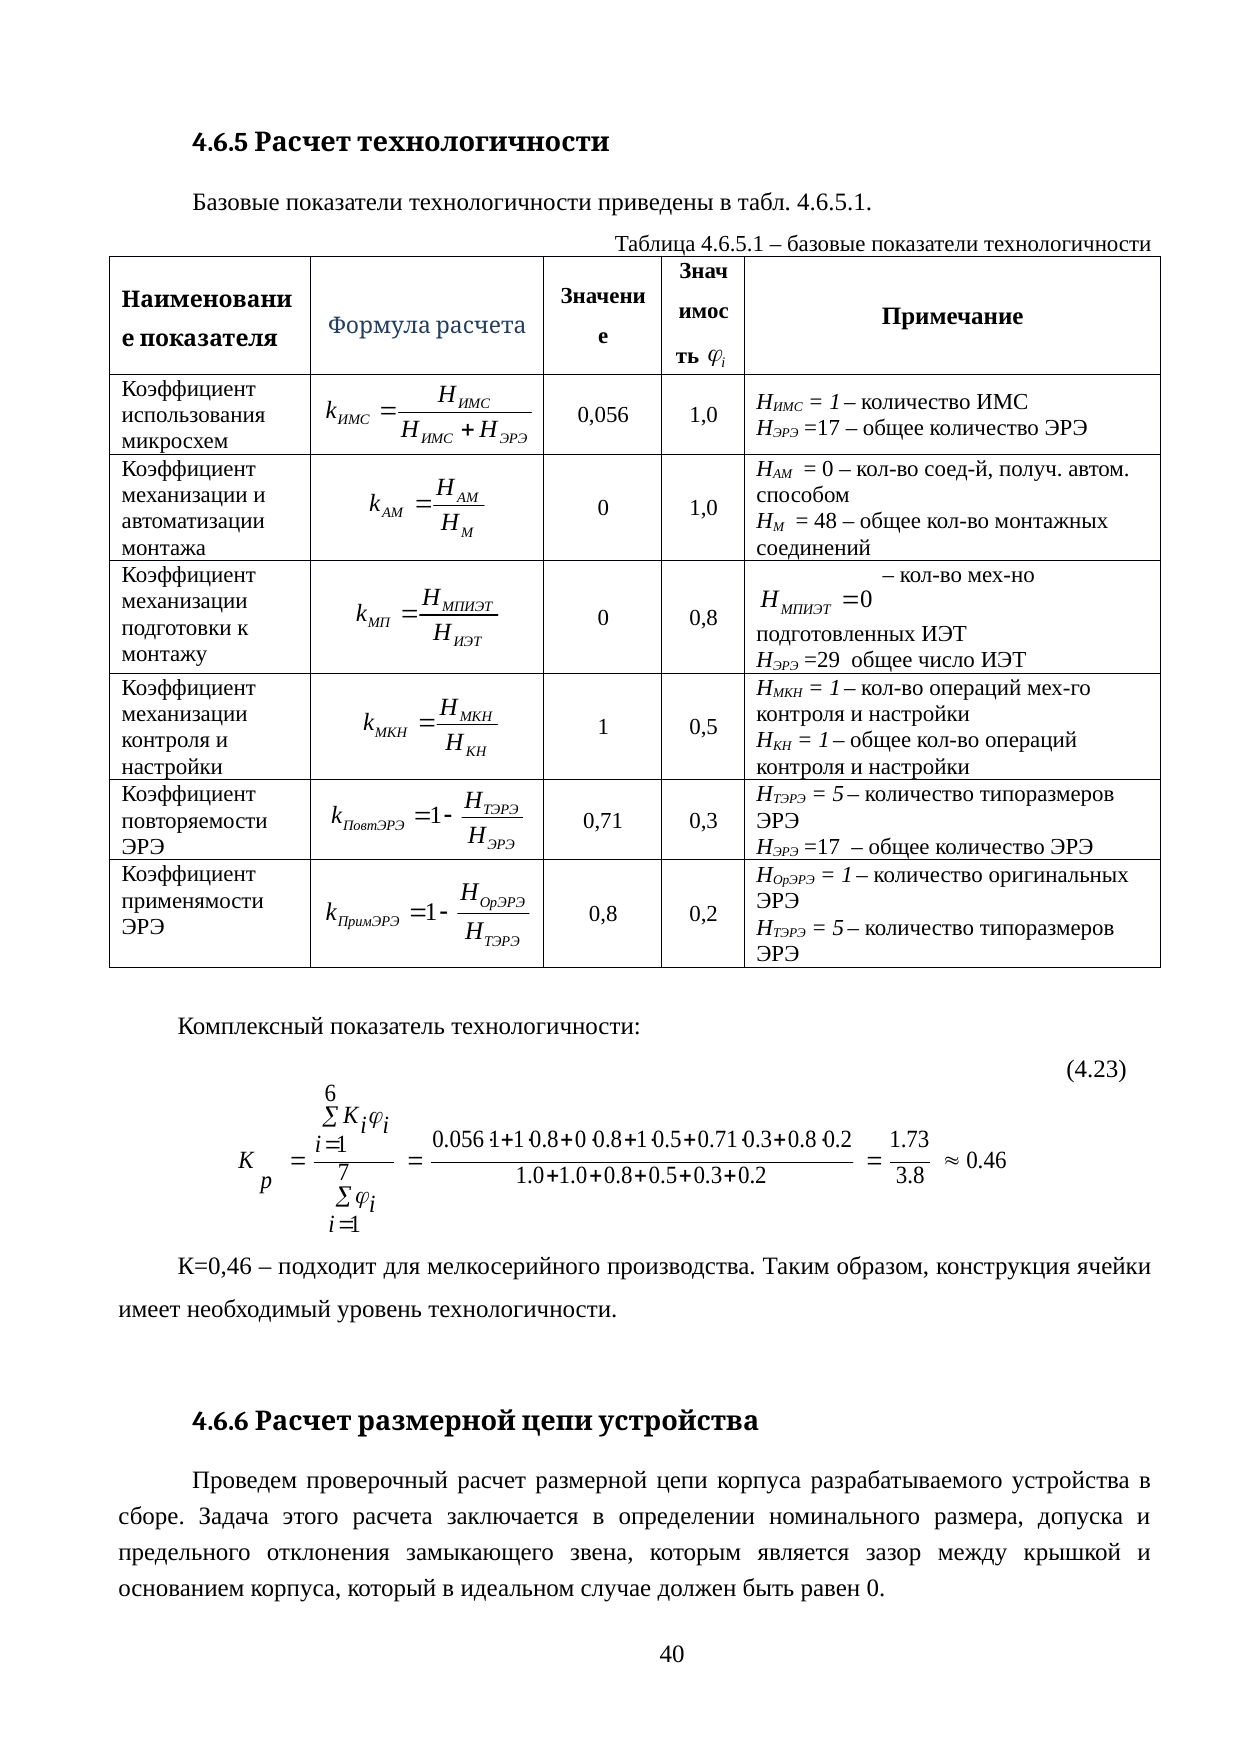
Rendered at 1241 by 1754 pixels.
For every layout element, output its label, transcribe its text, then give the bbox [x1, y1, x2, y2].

table_cell [311, 455, 543, 560]
table_cell – кол-во мех-но подготовленных ИЭТ HЭРЭ =29 общее число ИЭТ [745, 561, 1160, 673]
table_cell Коэффициент механизации подготовки к монтажу [110, 561, 310, 673]
table_cell 0,71 [544, 780, 661, 859]
table_cell 0 [544, 455, 661, 560]
table_cell [311, 375, 543, 454]
table_cell [311, 561, 543, 673]
table_cell 0,3 [662, 780, 744, 859]
table_cell Коэффициент применямости ЭРЭ [110, 860, 310, 967]
table_cell 0,8 [662, 561, 744, 673]
table_cell [311, 860, 543, 967]
text Проведем проверочный расчет размерной цепи корпуса разрабатываемого устройства в сборе. Задача этого расчета заключается в определении номинального размера, допуска и предельного отклонения замыкающего звена, которым является зазор между крышкой и основанием корпуса, который в идеальном случае должен быть равен 0. [118, 1465, 1152, 1602]
table_cell 0,2 [662, 860, 744, 967]
table_cell [311, 780, 543, 859]
table_cell 1,0 [662, 375, 744, 454]
table_cell HОрЭРЭ = 1 – количество оригинальных ЭРЭ HТЭРЭ = 5 – количество типоразмеров ЭРЭ [745, 860, 1160, 967]
table_cell 1 [544, 674, 661, 779]
subtitle 4.6.6 Расчет размерной цепи устройства [118, 1406, 1152, 1437]
subtitle 4.6.5 Расчет технологичности [118, 127, 1152, 159]
table_cell HТЭРЭ = 5 – количество типоразмеров ЭРЭ HЭРЭ =17 – общее количество ЭРЭ [745, 780, 1160, 859]
table_cell Коэффициент механизации и автоматизации монтажа [110, 455, 310, 560]
table_cell [311, 674, 543, 779]
table_header Значение [544, 257, 661, 374]
text К=0,46 – подходит для мелкосерийного производства. Таким образом, конструкция ячейки имеет необходимый уровень технологичности. [118, 1251, 1152, 1323]
table_cell HМКН = 1 – кол-во операций мех-го контроля и настройки HКН = 1 – общее кол-во операций контроля и настройки [745, 674, 1160, 779]
table_header Значимость [662, 257, 744, 374]
table_header Примечание [745, 257, 1160, 374]
table_cell 0,056 [544, 375, 661, 454]
table_header Формула расчета [311, 257, 543, 374]
table_cell HИМС = 1 – количество ИМС HЭРЭ =17 – общее количество ЭРЭ [745, 375, 1160, 454]
table_cell 0,8 [544, 860, 661, 967]
table_cell 1,0 [662, 455, 744, 560]
text Таблица 4.6.5.1 – базовые показатели технологичности [118, 230, 1152, 256]
table_cell 0,5 [662, 674, 744, 779]
table_header Наименование показателя [110, 257, 310, 374]
table_cell Коэффициент механизации контроля и настройки [110, 674, 310, 779]
table_cell 0 [544, 561, 661, 673]
table_cell Коэффициент повторяемости ЭРЭ [110, 780, 310, 859]
text Базовые показатели технологичности приведены в табл. 4.6.5.1. [118, 187, 1152, 215]
text Комплексный показатель технологичности: [118, 1011, 1152, 1040]
table_cell Коэффициент использования микросхем [110, 375, 310, 454]
table_cell HАМ = 0 – кол-во соед-й, получ. автом. способом HМ = 48 – общее кол-во монтажных соединений [745, 455, 1160, 560]
text (4.23) [118, 1054, 1152, 1237]
